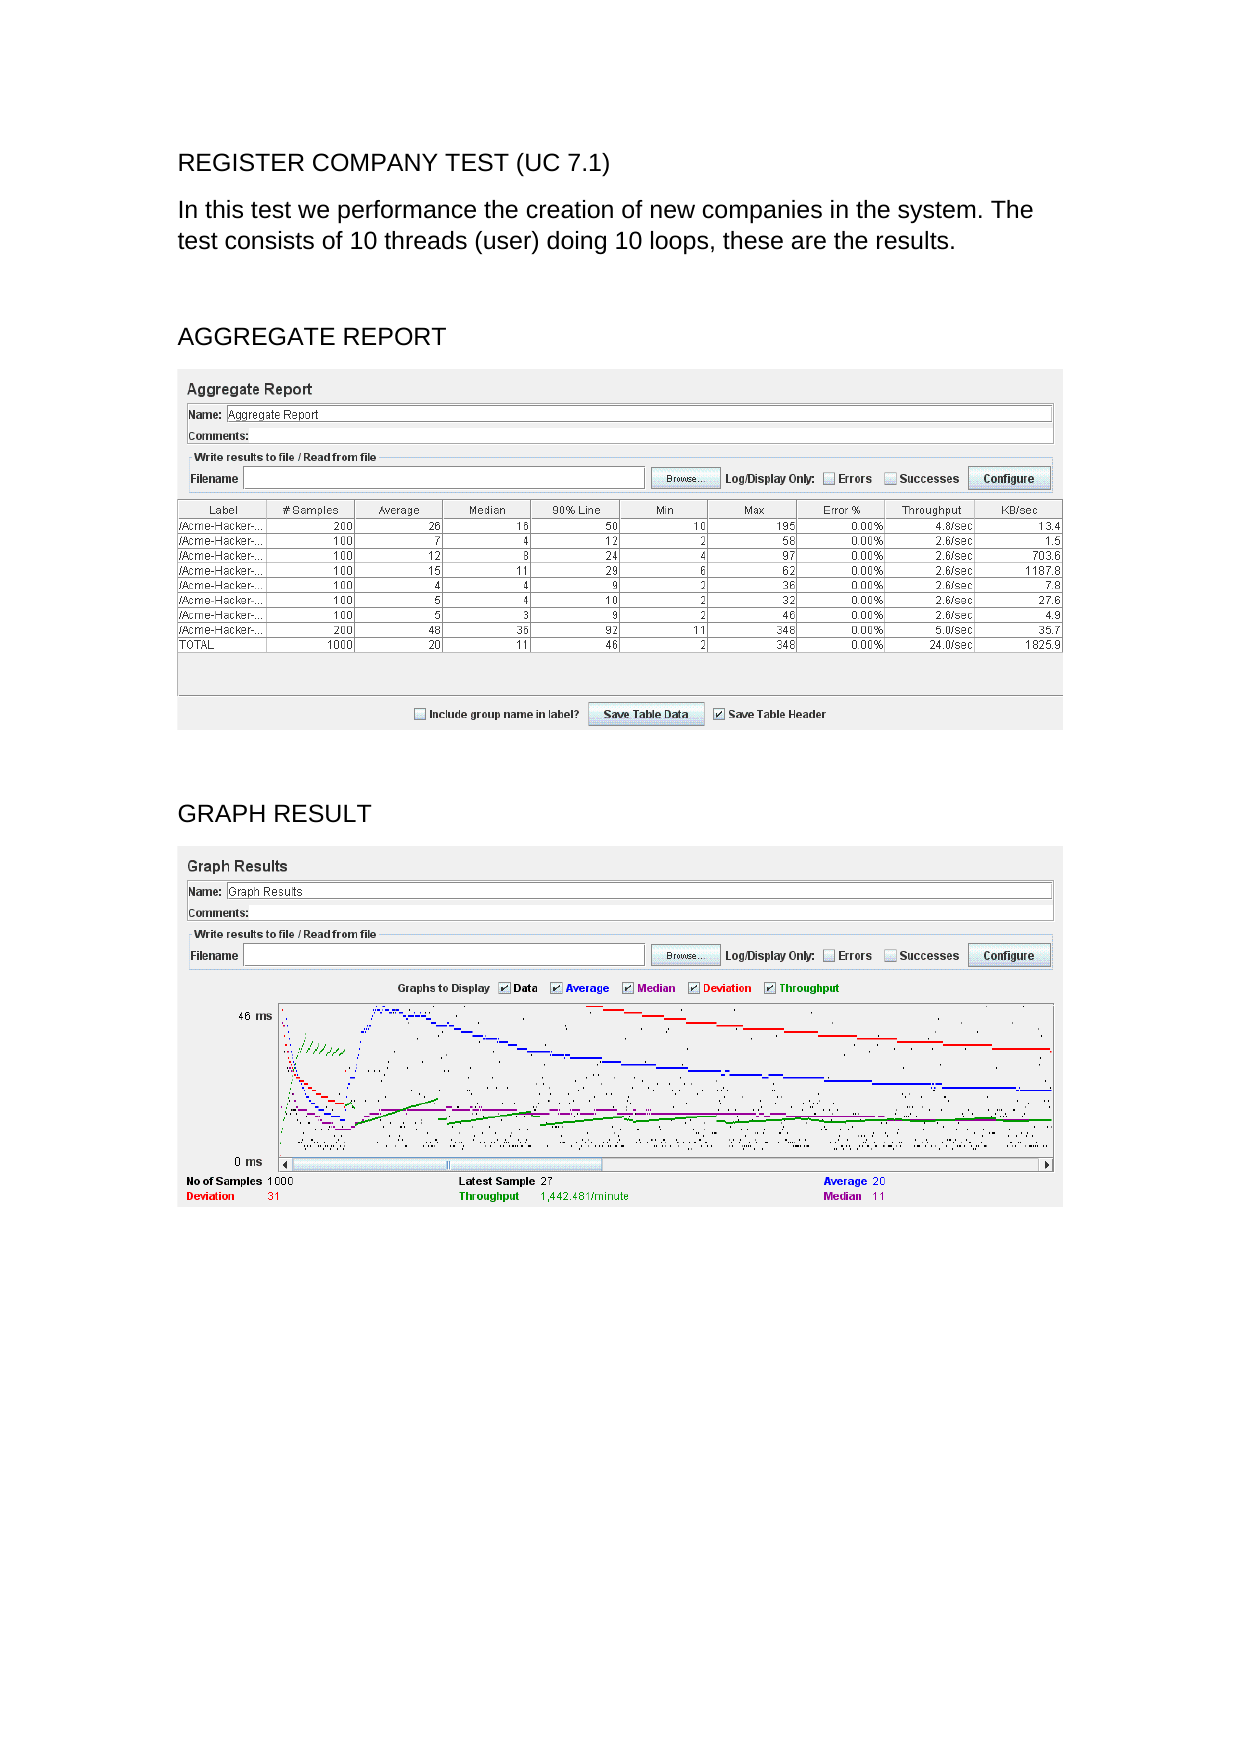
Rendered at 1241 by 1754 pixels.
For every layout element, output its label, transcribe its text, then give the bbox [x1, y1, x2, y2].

text REGISTER COMPANY TEST (UC 7.1) [177, 148, 1063, 176]
text AGGREGATE REPORT [177, 322, 1063, 351]
text In this test we performance the creation of new companies in the system. The test consists of 10 threads (user) doing 10 loops, these are the results. [177, 195, 1063, 255]
picture [177, 846, 1063, 1207]
picture [177, 369, 1063, 730]
text GRAPH RESULT [177, 799, 1063, 828]
